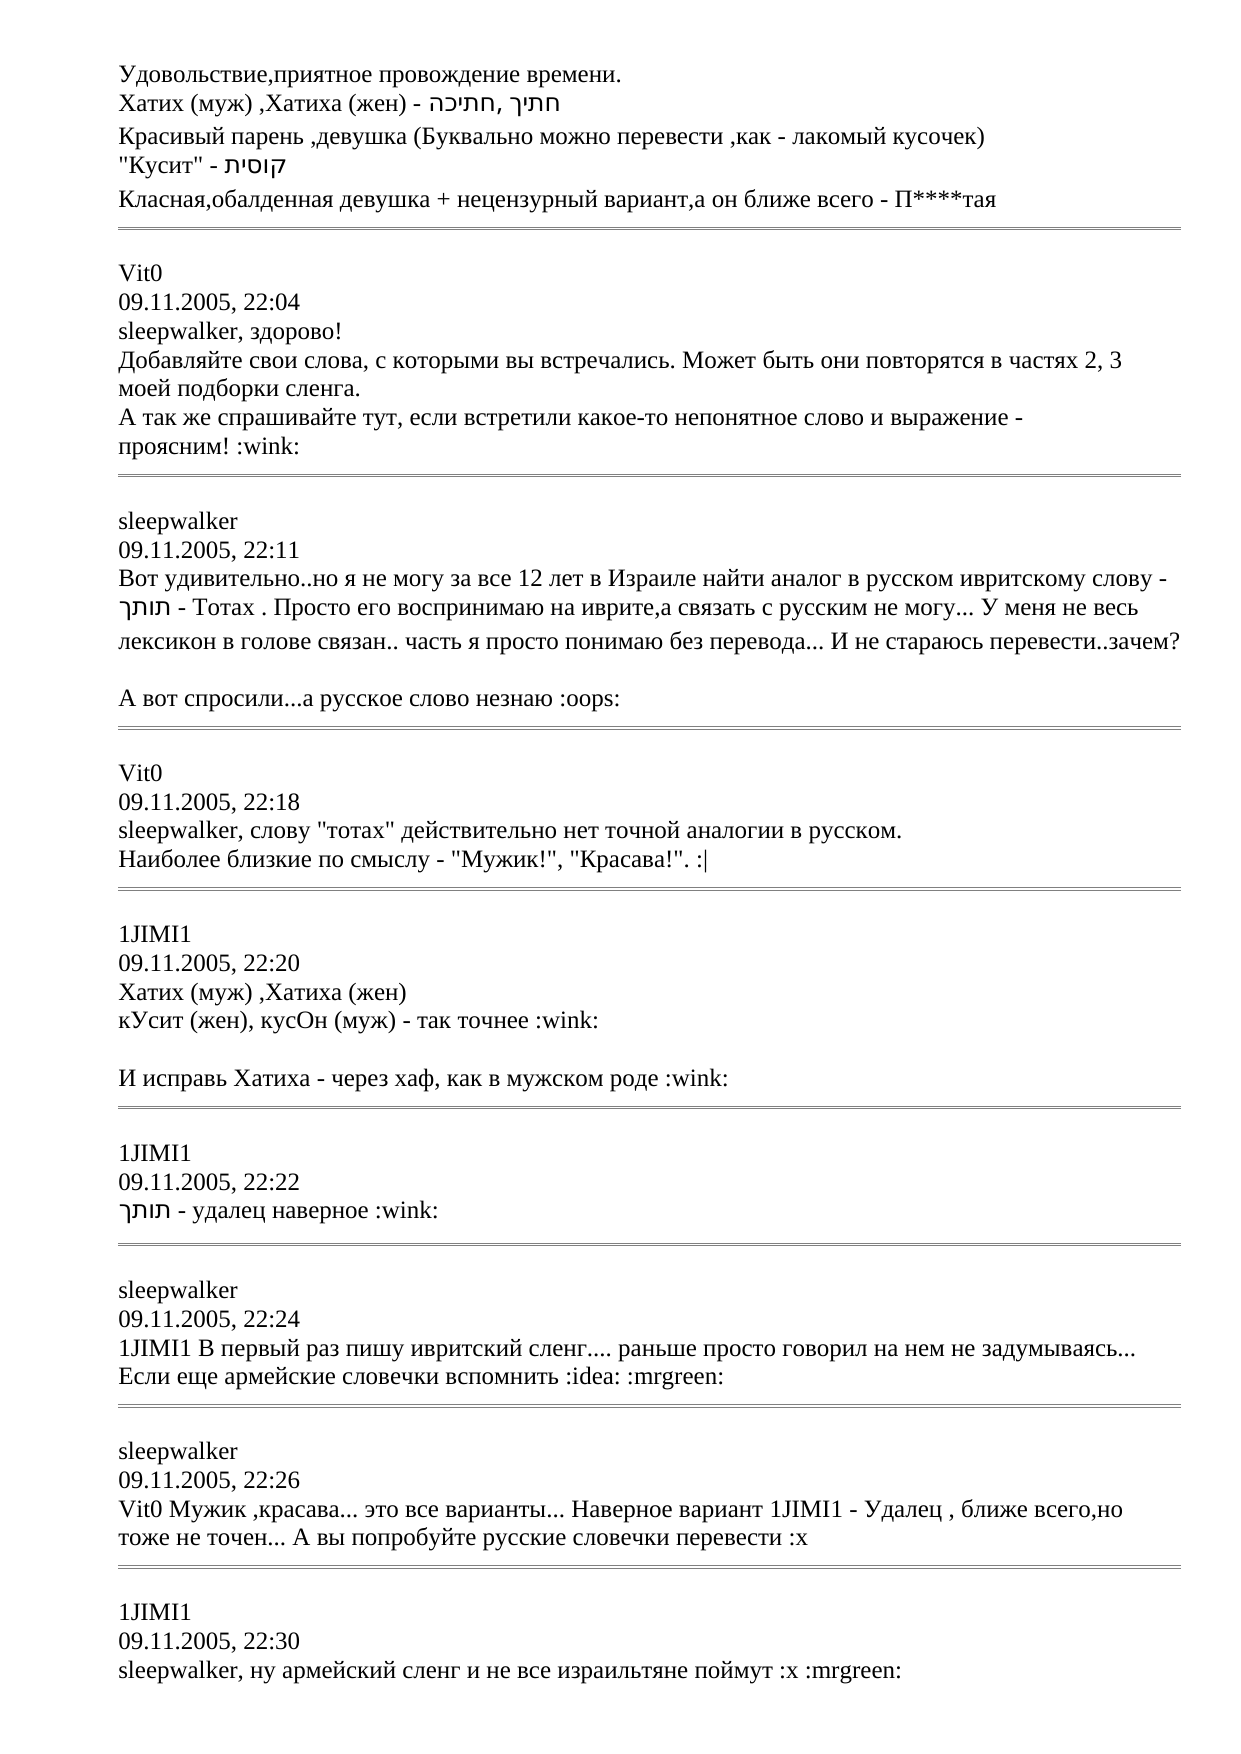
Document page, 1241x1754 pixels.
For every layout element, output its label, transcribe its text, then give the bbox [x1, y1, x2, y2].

text 09.11.2005, 22:18 [118, 787, 1181, 816]
text Хатих (муж) ,Хатиха (жен) кУсит (жен), кусОн (муж) - так точнее :wink: И исправь Хатиха - через хаф, как в мужском роде :wink: [118, 977, 1181, 1092]
text 1JIMI1 [118, 1138, 1181, 1167]
text 1JIMI1 [118, 919, 1181, 948]
text 1JIMI1 В первый раз пишу ивритский сленг.... раньше просто говорил на нем не задумываясь... Если еще армейские словечки вспомнить :idea: :mrgreen: [118, 1333, 1181, 1390]
text sleepwalker [118, 506, 1181, 535]
text Vit0 [118, 758, 1181, 787]
text Вот удивительно..но я не могу за все 12 лет в Израиле найти аналог в русском ивритскому слову - תותך - Тотах . Просто его воспринимаю на иврите,а связать с русским не могу... У меня не весь лексикон в голове связан.. часть я просто понимаю без перевода... И не стараюсь перевести..зачем? А вот спросили...а русское слово незнаю :oops: [118, 563, 1181, 712]
text 09.11.2005, 22:04 [118, 287, 1181, 316]
text 1JIMI1 [118, 1597, 1181, 1626]
text sleepwalker [118, 1275, 1181, 1304]
text sleepwalker [118, 1436, 1181, 1465]
text תותך - удалец наверное :wink: [118, 1195, 1181, 1229]
text 09.11.2005, 22:26 [118, 1465, 1181, 1494]
text 09.11.2005, 22:30 [118, 1626, 1181, 1655]
text sleepwalker, слову "тотах" действительно нет точной аналогии в русском. Наиболее близкие по смыслу - "Мужик!", "Красава!". :| [118, 816, 1181, 873]
text 09.11.2005, 22:24 [118, 1304, 1181, 1333]
text "Ахла" - אחלה Превосходно "Сабаба" - סבבה Удовольствие,приятное провождение времени. Хатих (муж) ,Хатиха (жен) - חתיך ,חתיכה Красивый парень ,девушка (Буквально можно перевести ,как - лакомый кусочек) "Кусит" - קוסית Класная,обалденная девушка + нецензурный вариант,а он ближе всего - П****тая [118, 59, 1181, 212]
text Vit0 [118, 258, 1181, 287]
text sleepwalker, ну армейский сленг и не все израильтяне поймут :x :mrgreen: [118, 1655, 1181, 1684]
text 09.11.2005, 22:20 [118, 948, 1181, 977]
text 09.11.2005, 22:11 [118, 535, 1181, 563]
text sleepwalker, здорово! Добавляйте свои слова, с которыми вы встречались. Может быть они повторятся в частях 2, 3 моей подборки сленга. А так же спрашивайте тут, если встретили какое-то непонятное слово и выражение - проясним! :wink: [118, 316, 1181, 460]
text Vit0 Мужик ,красава... это все варианты... Наверное вариант 1JIMI1 - Удалец , ближе всего,но тоже не точен... А вы попробуйте русские словечки перевести :x [118, 1494, 1181, 1551]
text 09.11.2005, 22:22 [118, 1167, 1181, 1195]
